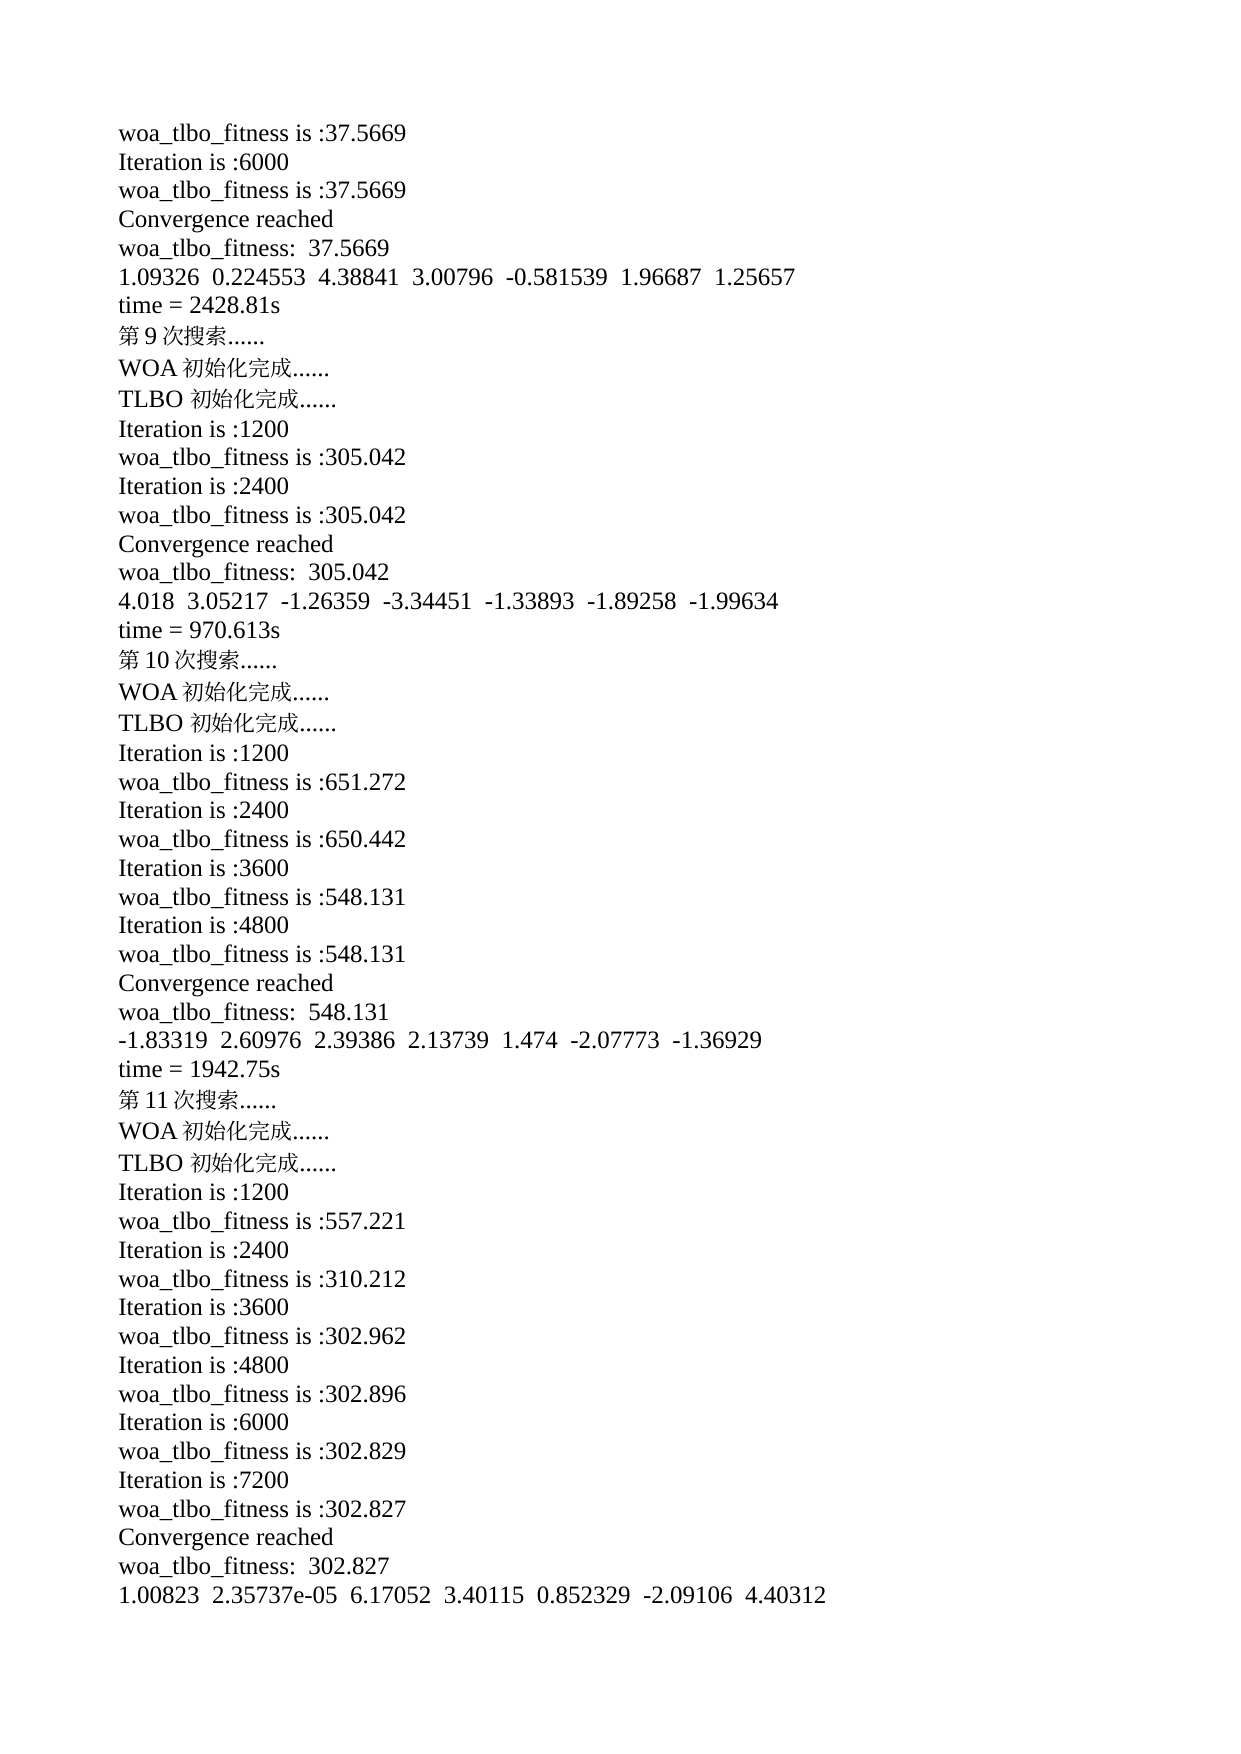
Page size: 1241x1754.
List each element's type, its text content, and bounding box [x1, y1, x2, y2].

text WOA 初始化完成...... [118, 675, 1122, 707]
text Iteration is :1200 [118, 1177, 1122, 1206]
text Iteration is :7200 [118, 1465, 1122, 1494]
text woa_tlbo_fitness is :305.042 [118, 500, 1122, 529]
text Iteration is :6000 [118, 147, 1122, 176]
text Convergence reached [118, 529, 1122, 557]
text TLBO 初始化完成...... [118, 382, 1122, 414]
text -1.83319 2.60976 2.39386 2.13739 1.474 -2.07773 -1.36929 [118, 1026, 1122, 1054]
text Iteration is :2400 [118, 1235, 1122, 1264]
text time = 970.613s [118, 615, 1122, 644]
text woa_tlbo_fitness is :548.131 [118, 882, 1122, 911]
text Convergence reached [118, 204, 1122, 233]
text 1.00823 2.35737e-05 6.17052 3.40115 0.852329 -2.09106 4.40312 [118, 1580, 1122, 1609]
text Convergence reached [118, 968, 1122, 997]
text Iteration is :6000 [118, 1407, 1122, 1436]
text Convergence reached [118, 1522, 1122, 1551]
text Iteration is :1200 [118, 738, 1122, 767]
text woa_tlbo_fitness is :302.829 [118, 1436, 1122, 1465]
text time = 1942.75s [118, 1054, 1122, 1083]
text woa_tlbo_fitness is :302.827 [118, 1494, 1122, 1522]
text WOA 初始化完成...... [118, 1114, 1122, 1146]
text woa_tlbo_fitness is :650.442 [118, 824, 1122, 853]
text woa_tlbo_fitness is :548.131 [118, 939, 1122, 968]
text 第9次搜索...... [118, 319, 1122, 351]
text woa_tlbo_fitness is :302.962 [118, 1321, 1122, 1350]
text woa_tlbo_fitness is :651.272 [118, 767, 1122, 796]
text woa_tlbo_fitness is :557.221 [118, 1206, 1122, 1235]
text Iteration is :4800 [118, 1350, 1122, 1379]
text Iteration is :3600 [118, 853, 1122, 882]
text woa_tlbo_fitness is :37.5669 [118, 176, 1122, 204]
text woa_tlbo_fitness is :302.896 [118, 1379, 1122, 1407]
text 第11次搜索...... [118, 1083, 1122, 1114]
text woa_tlbo_fitness: 302.827 [118, 1551, 1122, 1580]
text woa_tlbo_fitness: 37.5669 [118, 233, 1122, 262]
text time = 2428.81s [118, 291, 1122, 319]
text TLBO 初始化完成...... [118, 1146, 1122, 1177]
text 1.09326 0.224553 4.38841 3.00796 -0.581539 1.96687 1.25657 [118, 262, 1122, 291]
text Iteration is :3600 [118, 1292, 1122, 1321]
text 4.018 3.05217 -1.26359 -3.34451 -1.33893 -1.89258 -1.99634 [118, 586, 1122, 615]
text woa_tlbo_fitness is :310.212 [118, 1264, 1122, 1292]
text Iteration is :2400 [118, 471, 1122, 500]
text woa_tlbo_fitness: 305.042 [118, 557, 1122, 586]
text woa_tlbo_fitness is :305.042 [118, 442, 1122, 471]
text Iteration is :2400 [118, 796, 1122, 824]
text TLBO 初始化完成...... [118, 707, 1122, 738]
text woa_tlbo_fitness is :37.5669 [118, 118, 1122, 147]
text WOA 初始化完成...... [118, 351, 1122, 382]
text 第10次搜索...... [118, 644, 1122, 675]
text Iteration is :1200 [118, 414, 1122, 442]
text woa_tlbo_fitness: 548.131 [118, 997, 1122, 1026]
text Iteration is :4800 [118, 911, 1122, 939]
